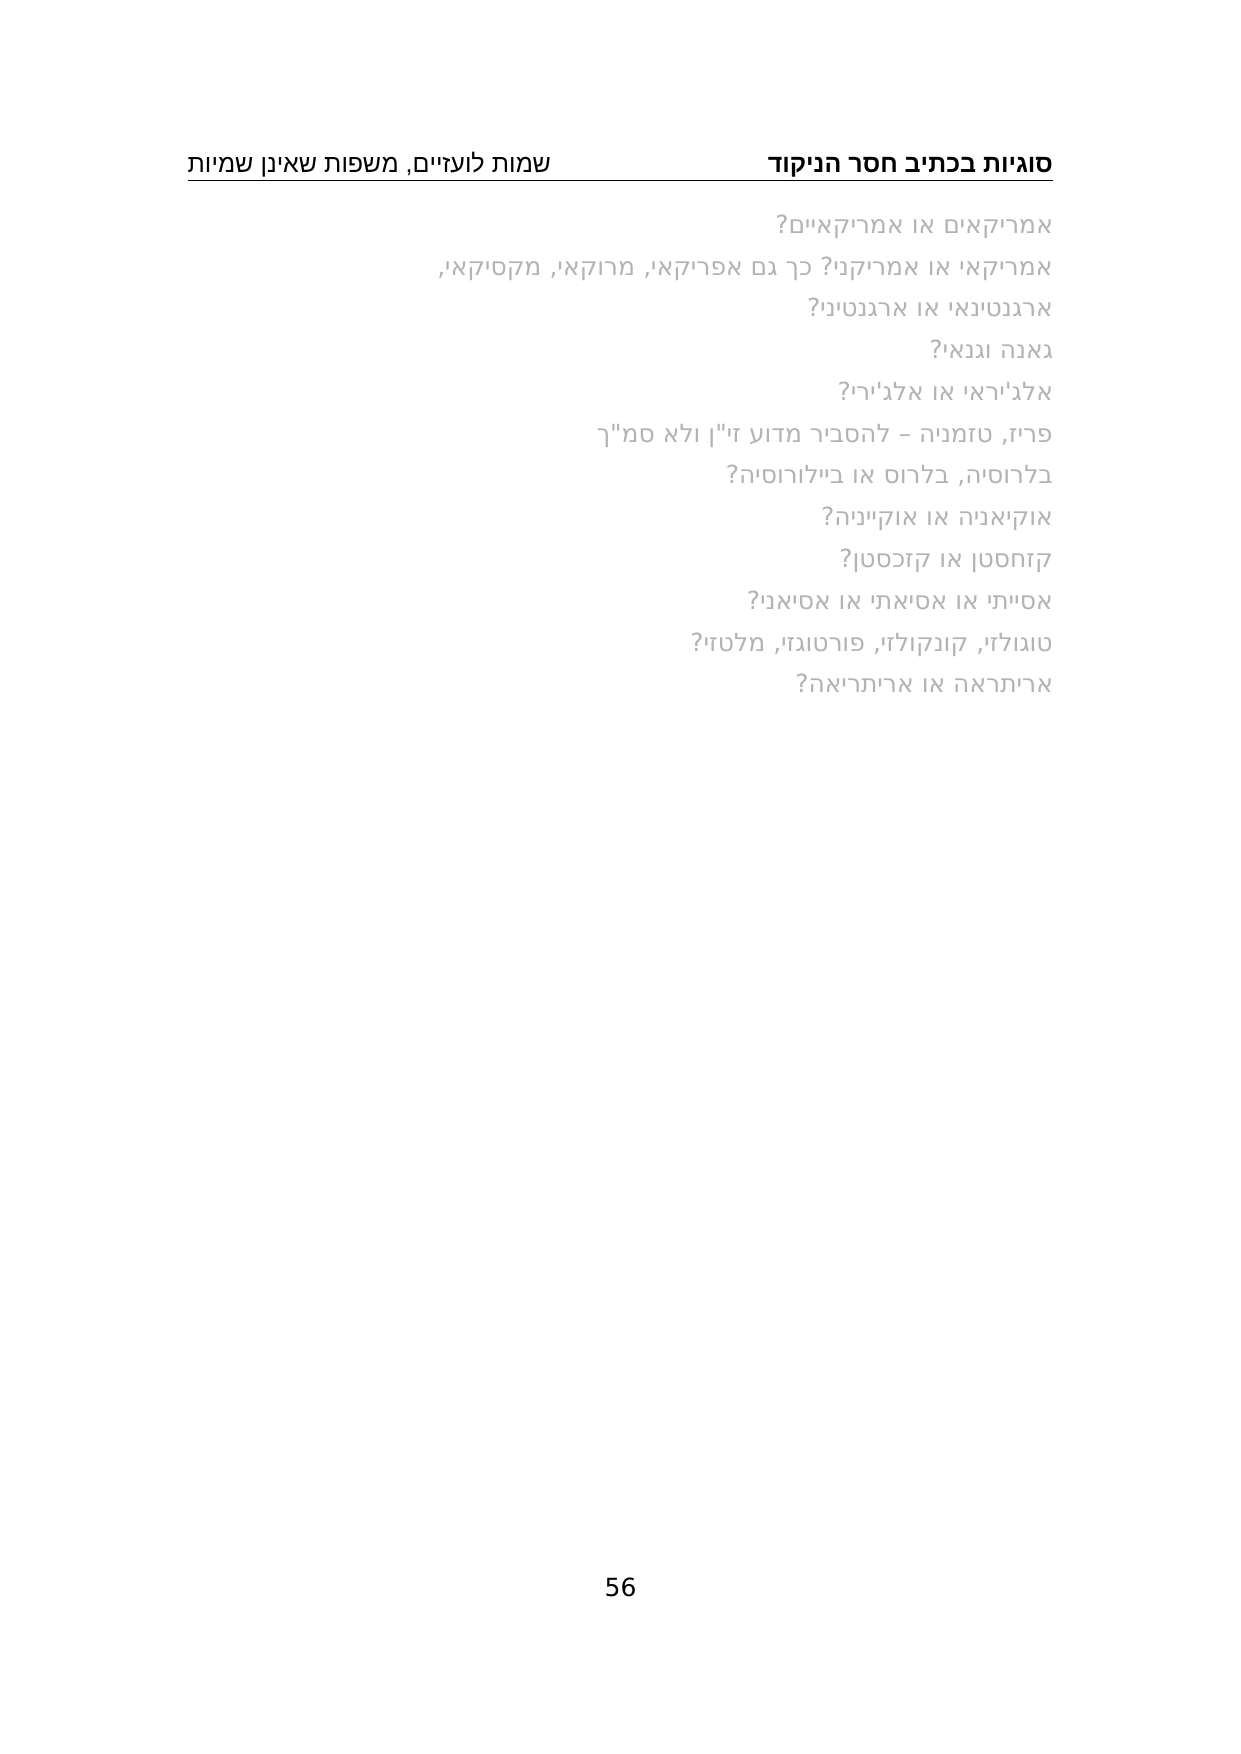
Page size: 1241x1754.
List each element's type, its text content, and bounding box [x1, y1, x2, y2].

text אריתראה או אריתריאה? [187, 669, 1053, 699]
text אמריקאים או אמריקאיים? [187, 210, 1053, 239]
text אסייתי או אסיאתי או אסיאני? [187, 586, 1053, 615]
text פריז, טזמניה – להסביר מדוע זי"ן ולא סמ"ך [187, 419, 1053, 448]
text טוגולזי, קונקולזי, פורטוגזי, מלטזי? [187, 628, 1053, 657]
text בלרוסיה, בלרוס או ביילורוסיה? [187, 461, 1053, 490]
text ארגנטינאי או ארגנטיני? [187, 293, 1053, 323]
text קזחסטן או קזכסטן? [187, 544, 1053, 573]
text אלג'יראי או אלג'ירי? [187, 377, 1053, 406]
text אמריקאי או אמריקני? כך גם אפריקאי, מרוקאי, מקסיקאי, [187, 252, 1053, 281]
text גאנה וגנאי? [187, 335, 1053, 364]
text אוקיאניה או אוקייניה? [187, 502, 1053, 532]
